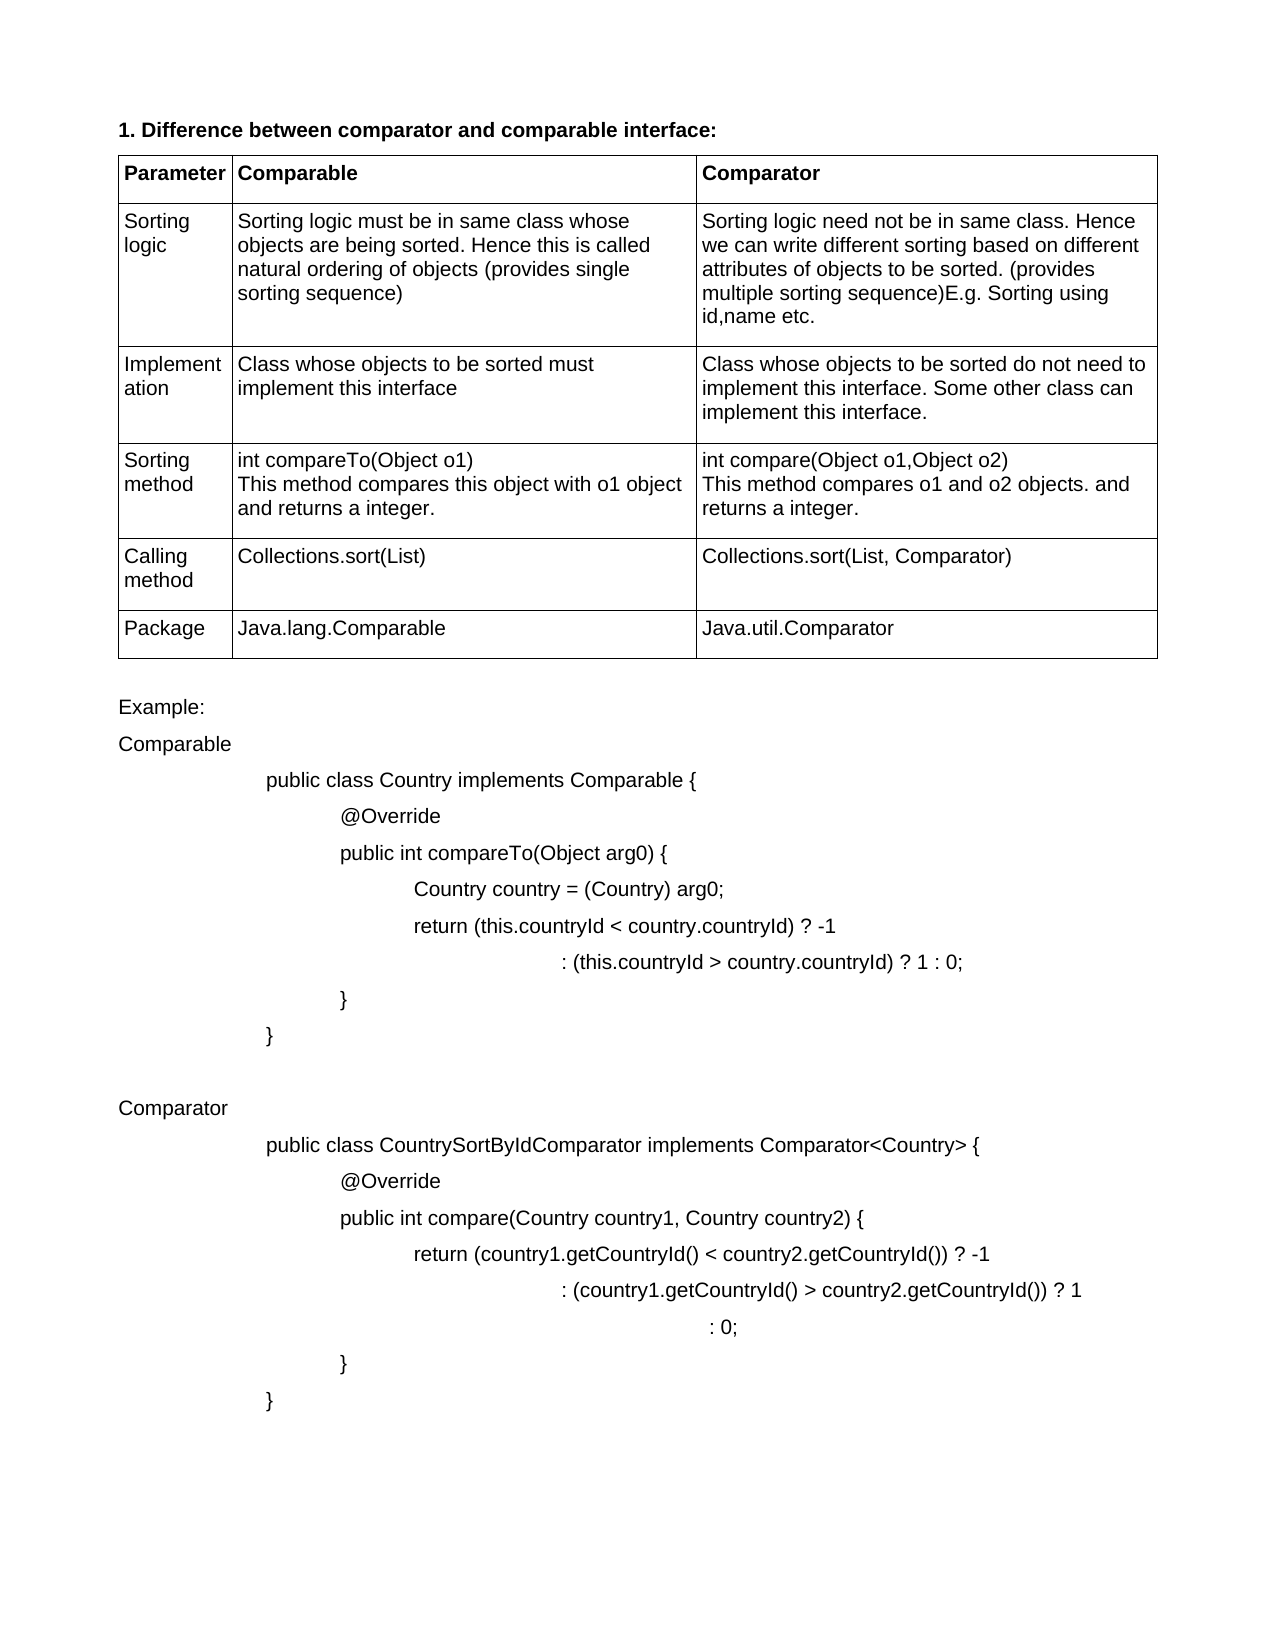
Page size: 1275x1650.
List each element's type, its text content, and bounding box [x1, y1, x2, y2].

text Example: [118, 695, 1157, 719]
text public int compare(Country country1, Country country2) { [118, 1205, 1157, 1229]
table_header Comparable [233, 156, 696, 203]
text public class CountrySortByIdComparator implements Comparator<Country> { [118, 1132, 1157, 1156]
text public int compareTo(Object arg0) { [118, 841, 1157, 865]
table_cell Package [119, 611, 232, 658]
text } [118, 1351, 1157, 1375]
text Country country = (Country) arg0; [118, 877, 1157, 901]
table_cell Calling method [119, 539, 232, 610]
text @Override [118, 1169, 1157, 1193]
table_cell Java.util.Comparator [697, 611, 1157, 658]
table_cell Sorting logic [119, 204, 232, 346]
table_cell Implementation [119, 347, 232, 442]
text } [118, 1388, 1157, 1412]
table_header Comparator [697, 156, 1157, 203]
table_cell Class whose objects to be sorted do not need to implement this interface. Some other class can implement this interface. [697, 347, 1157, 442]
table_cell Sorting logic must be in same class whose objects are being sorted. Hence this is called natural ordering of objects (provides single sorting sequence) [233, 204, 696, 346]
table_cell Collections.sort(List, Comparator) [697, 539, 1157, 610]
table_cell int compareTo(Object o1) This method compares this object with o1 object and returns a integer. [233, 444, 696, 538]
table_cell Collections.sort(List) [233, 539, 696, 610]
table_cell Class whose objects to be sorted must implement this interface [233, 347, 696, 442]
table_cell Java.lang.Comparable [233, 611, 696, 658]
text return (country1.getCountryId() < country2.getCountryId()) ? -1 [118, 1242, 1157, 1266]
text @Override [118, 804, 1157, 828]
text Comparable [118, 731, 1157, 755]
text : 0; [118, 1315, 1157, 1339]
text } [118, 987, 1157, 1011]
table_cell Sorting logic need not be in same class. Hence we can write different sorting based on different attributes of objects to be sorted. (provides multiple sorting sequence)E.g. Sorting using id,name etc. [697, 204, 1157, 346]
text : (country1.getCountryId() > country2.getCountryId()) ? 1 [118, 1278, 1157, 1302]
text public class Country implements Comparable { [118, 768, 1157, 792]
table_cell Sorting method [119, 444, 232, 538]
text : (this.countryId > country.countryId) ? 1 : 0; [118, 950, 1157, 974]
text } [118, 1023, 1157, 1047]
table_header Parameter [119, 156, 232, 203]
text Comparator [118, 1096, 1157, 1120]
table_cell int compare(Object o1,Object o2) This method compares o1 and o2 objects. and returns a integer. [697, 444, 1157, 538]
text 1. Difference between comparator and comparable interface: [118, 118, 1157, 142]
text return (this.countryId < country.countryId) ? -1 [118, 914, 1157, 938]
